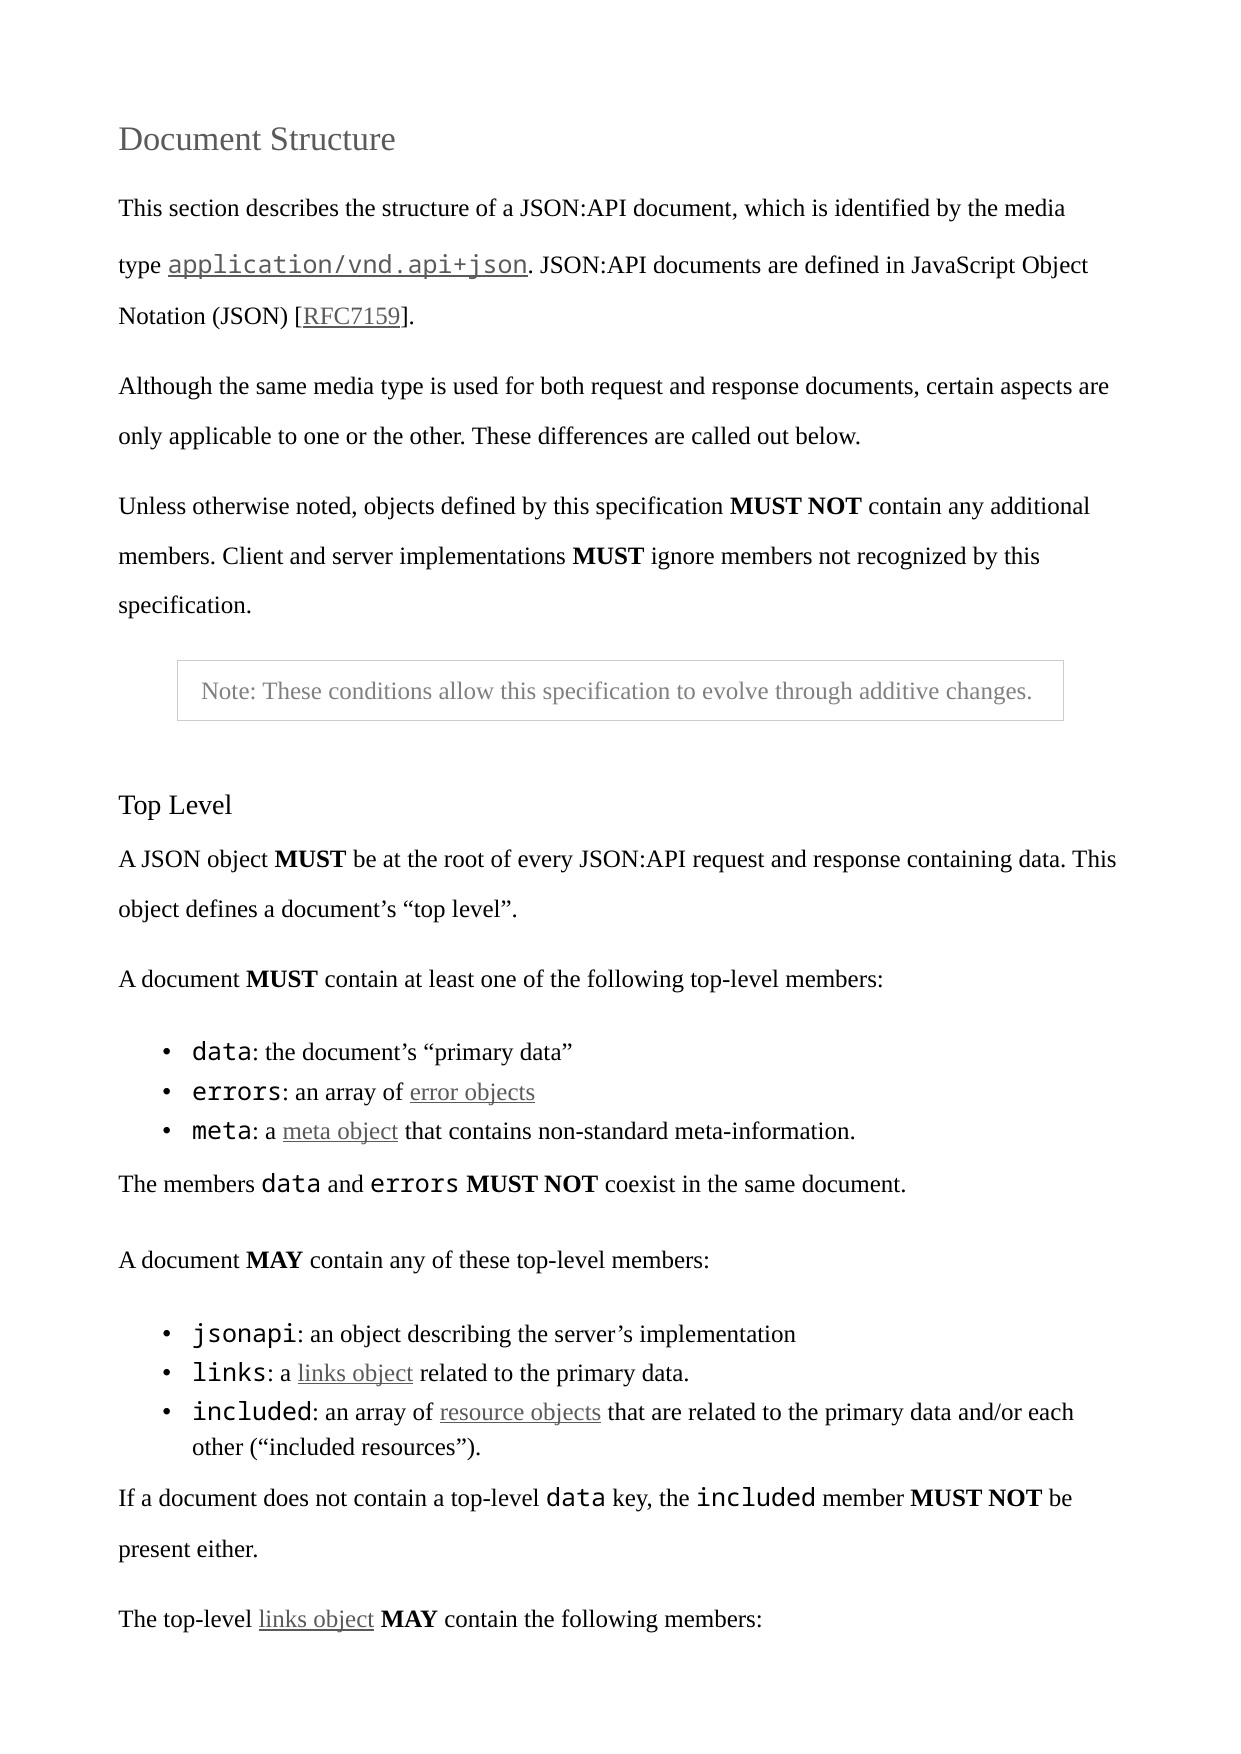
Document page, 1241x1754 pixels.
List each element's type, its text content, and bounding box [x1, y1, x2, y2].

text Note: These conditions allow this specification to evolve through additive changes. [178, 661, 1063, 720]
list links: a links object related to the primary data. [162, 1354, 1122, 1388]
list meta: a meta object that contains non-standard meta-information. [162, 1112, 1122, 1146]
text This section describes the structure of a JSON:API document, which is identified by the media type application/vnd.api+json. JSON:API documents are defined in JavaScript Object Notation (JSON) [RFC7159]. [118, 193, 1122, 330]
text A document MAY contain any of these top-level members: [118, 1245, 1122, 1274]
list included: an array of resource objects that are related to the primary data and/or each other (“included resources”). [162, 1393, 1122, 1461]
text The top-level links object MAY contain the following members: [118, 1604, 1122, 1633]
text Although the same media type is used for both request and response documents, certain aspects are only applicable to one or the other. These differences are called out below. [118, 371, 1122, 450]
text A JSON object MUST be at the root of every JSON:API request and response containing data. This object defines a document’s “top level”. [118, 844, 1122, 923]
list data: the document’s “primary data” [162, 1034, 1122, 1068]
text Unless otherwise noted, objects defined by this specification MUST NOT contain any additional members. Client and server implementations MUST ignore members not recognized by this specification. [118, 491, 1122, 619]
text The members data and errors MUST NOT coexist in the same document. [118, 1166, 1122, 1200]
text A document MUST contain at least one of the following top-level members: [118, 964, 1122, 993]
subtitle Document Structure [118, 118, 1122, 158]
list jsonapi: an object describing the server’s implementation [162, 1315, 1122, 1349]
subtitle Top Level [118, 788, 1122, 821]
list errors: an array of error objects [162, 1073, 1122, 1107]
text If a document does not contain a top-level data key, the included member MUST NOT be present either. [118, 1479, 1122, 1563]
